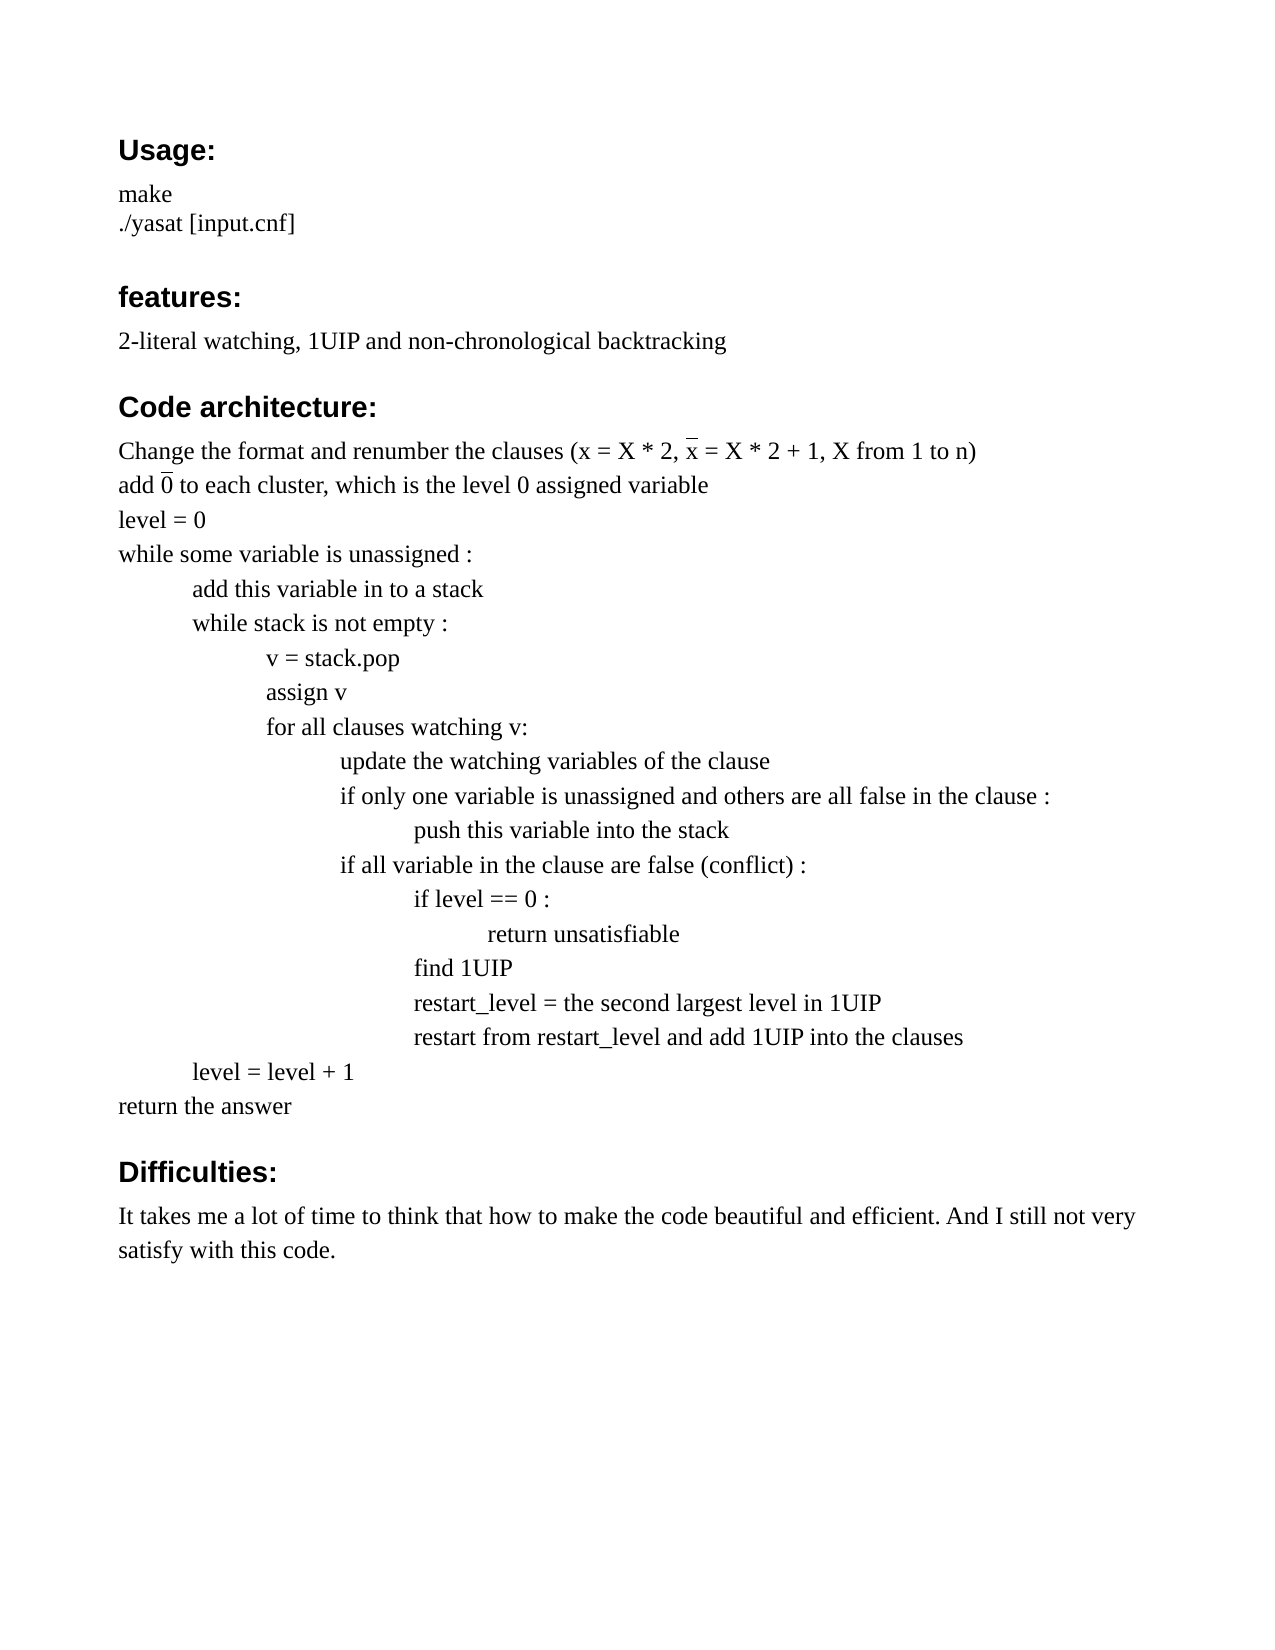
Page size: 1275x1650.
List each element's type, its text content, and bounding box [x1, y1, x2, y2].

text 2-literal watching, 1UIP and non-chronological backtracking [118, 326, 1157, 355]
text Change the format and renumber the clauses (x = X * 2, x = X * 2 + 1, X from 1 to n) add 0 to each cluster, which is the level 0 assigned variable level = 0 while some variable is unassigned : add this variable in to a stack while stack is not empty : v = stack.pop assign v for all clauses watching v: update the watching variables of the clause if only one variable is unassigned and others are all false in the clause : push this variable into the stack if all variable in the clause are false (conflict) : if level == 0 : return unsatisfiable find 1UIP restart_level = the second largest level in 1UIP restart from restart_level and add 1UIP into the clauses level = level + 1 return the answer [118, 436, 1157, 1120]
text make [118, 179, 1157, 208]
subtitle features: [118, 280, 1157, 313]
text ./yasat [input.cnf] [118, 208, 1157, 236]
subtitle Usage: [118, 133, 1157, 166]
subtitle Difficulties: [118, 1155, 1157, 1188]
subtitle Code architecture: [118, 390, 1157, 423]
text It takes me a lot of time to think that how to make the code beautiful and efficient. And I still not very satisfy with this code. [118, 1201, 1157, 1264]
